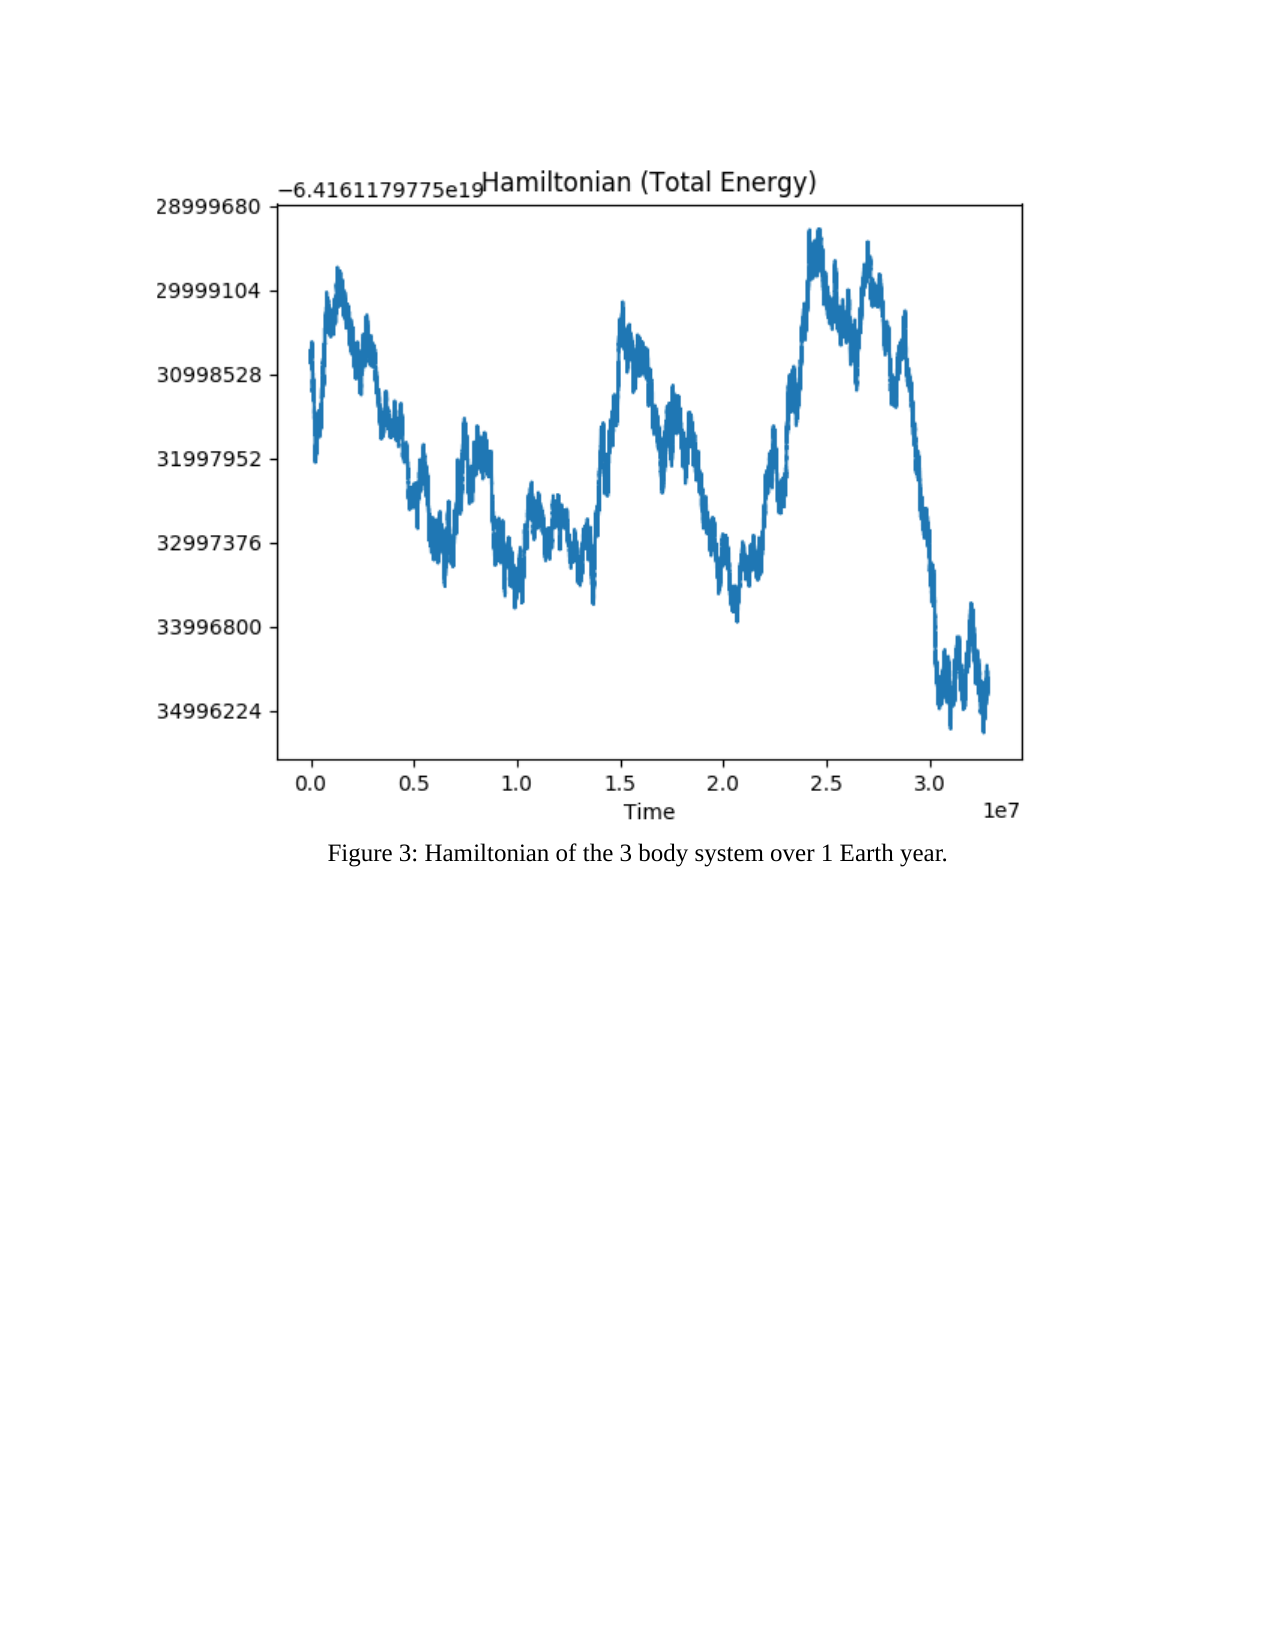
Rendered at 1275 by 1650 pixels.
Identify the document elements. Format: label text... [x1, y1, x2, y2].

picture [157, 118, 1118, 839]
text Figure 3: Hamiltonian of the 3 body system over 1 Earth year. [118, 118, 1157, 867]
